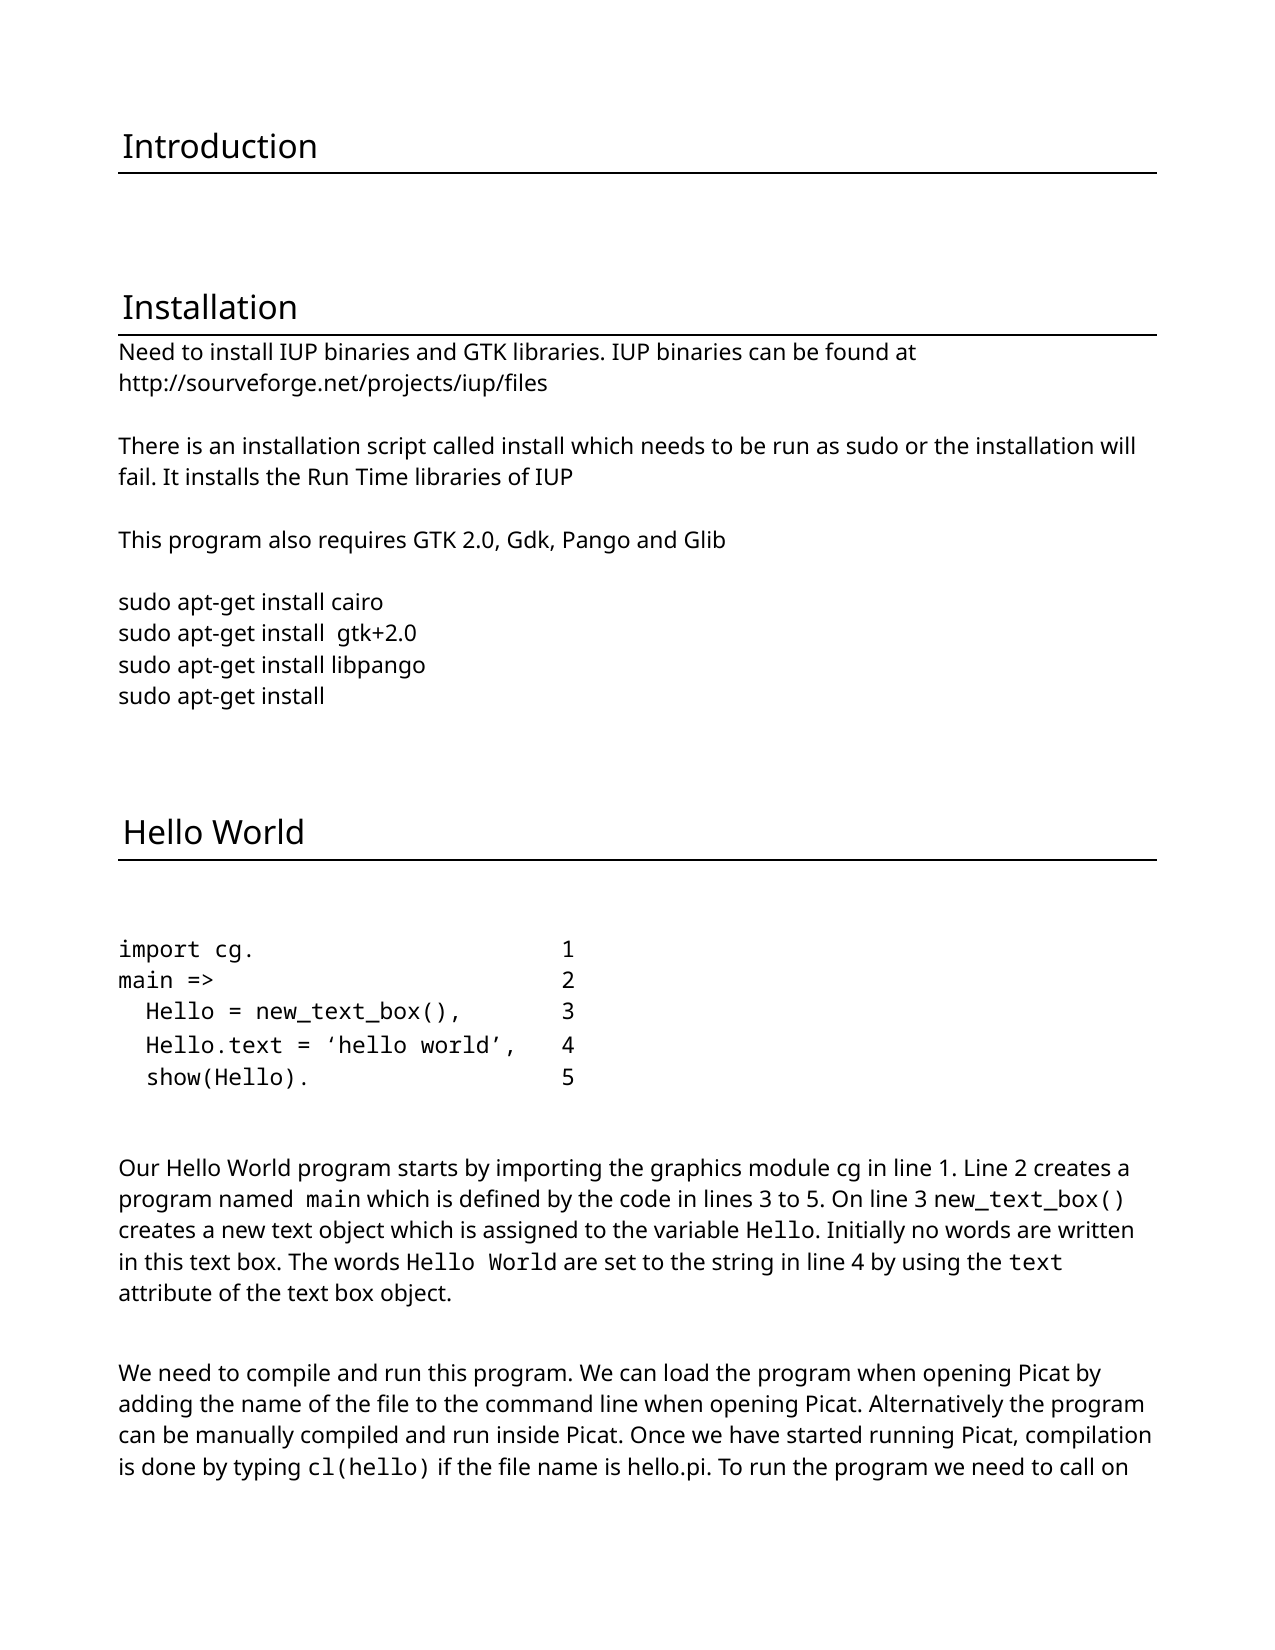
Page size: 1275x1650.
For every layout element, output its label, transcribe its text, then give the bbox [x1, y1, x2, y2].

text sudo apt-get install cairo [118, 586, 1157, 617]
text This program also requires GTK 2.0, Gdk, Pango and Glib [118, 523, 1157, 555]
text sudo apt-get install gtk+2.0 [118, 617, 1157, 648]
text Installation [118, 280, 1157, 334]
text There is an installation script called install which needs to be run as sudo or the installation will fail. It installs the Run Time libraries of IUP [118, 430, 1157, 492]
text import cg. 1 main => 2 Hello = new_text_box(), 3 Hello.text = ‘hello world’, 4 show(Hello). 5 [118, 906, 1157, 1152]
text sudo apt-get install [118, 680, 1157, 711]
text We need to compile and run this program. We can load the program when opening Picat by adding the name of the file to the command line when opening Picat. Alternatively the program can be manually compiled and run inside Picat. Once we have started running Picat, compilation is done by typing cl(hello) if the file name is hello.pi. To run the program we need to call on [118, 1357, 1157, 1482]
text Introduction [118, 118, 1157, 172]
text Hello World [118, 773, 1157, 859]
text Our Hello World program starts by importing the graphics module cg in line 1. Line 2 creates a program named main which is defined by the code in lines 3 to 5. On line 3 new_text_box() creates a new text object which is assigned to the variable Hello. Initially no words are written in this text box. The words Hello World are set to the string in line 4 by using the text attribute of the text box object. [118, 1152, 1157, 1308]
text sudo apt-get install libpango [118, 648, 1157, 680]
text http://sourveforge.net/projects/iup/files [118, 367, 1157, 398]
text Need to install IUP binaries and GTK libraries. IUP binaries can be found at [118, 336, 1157, 367]
